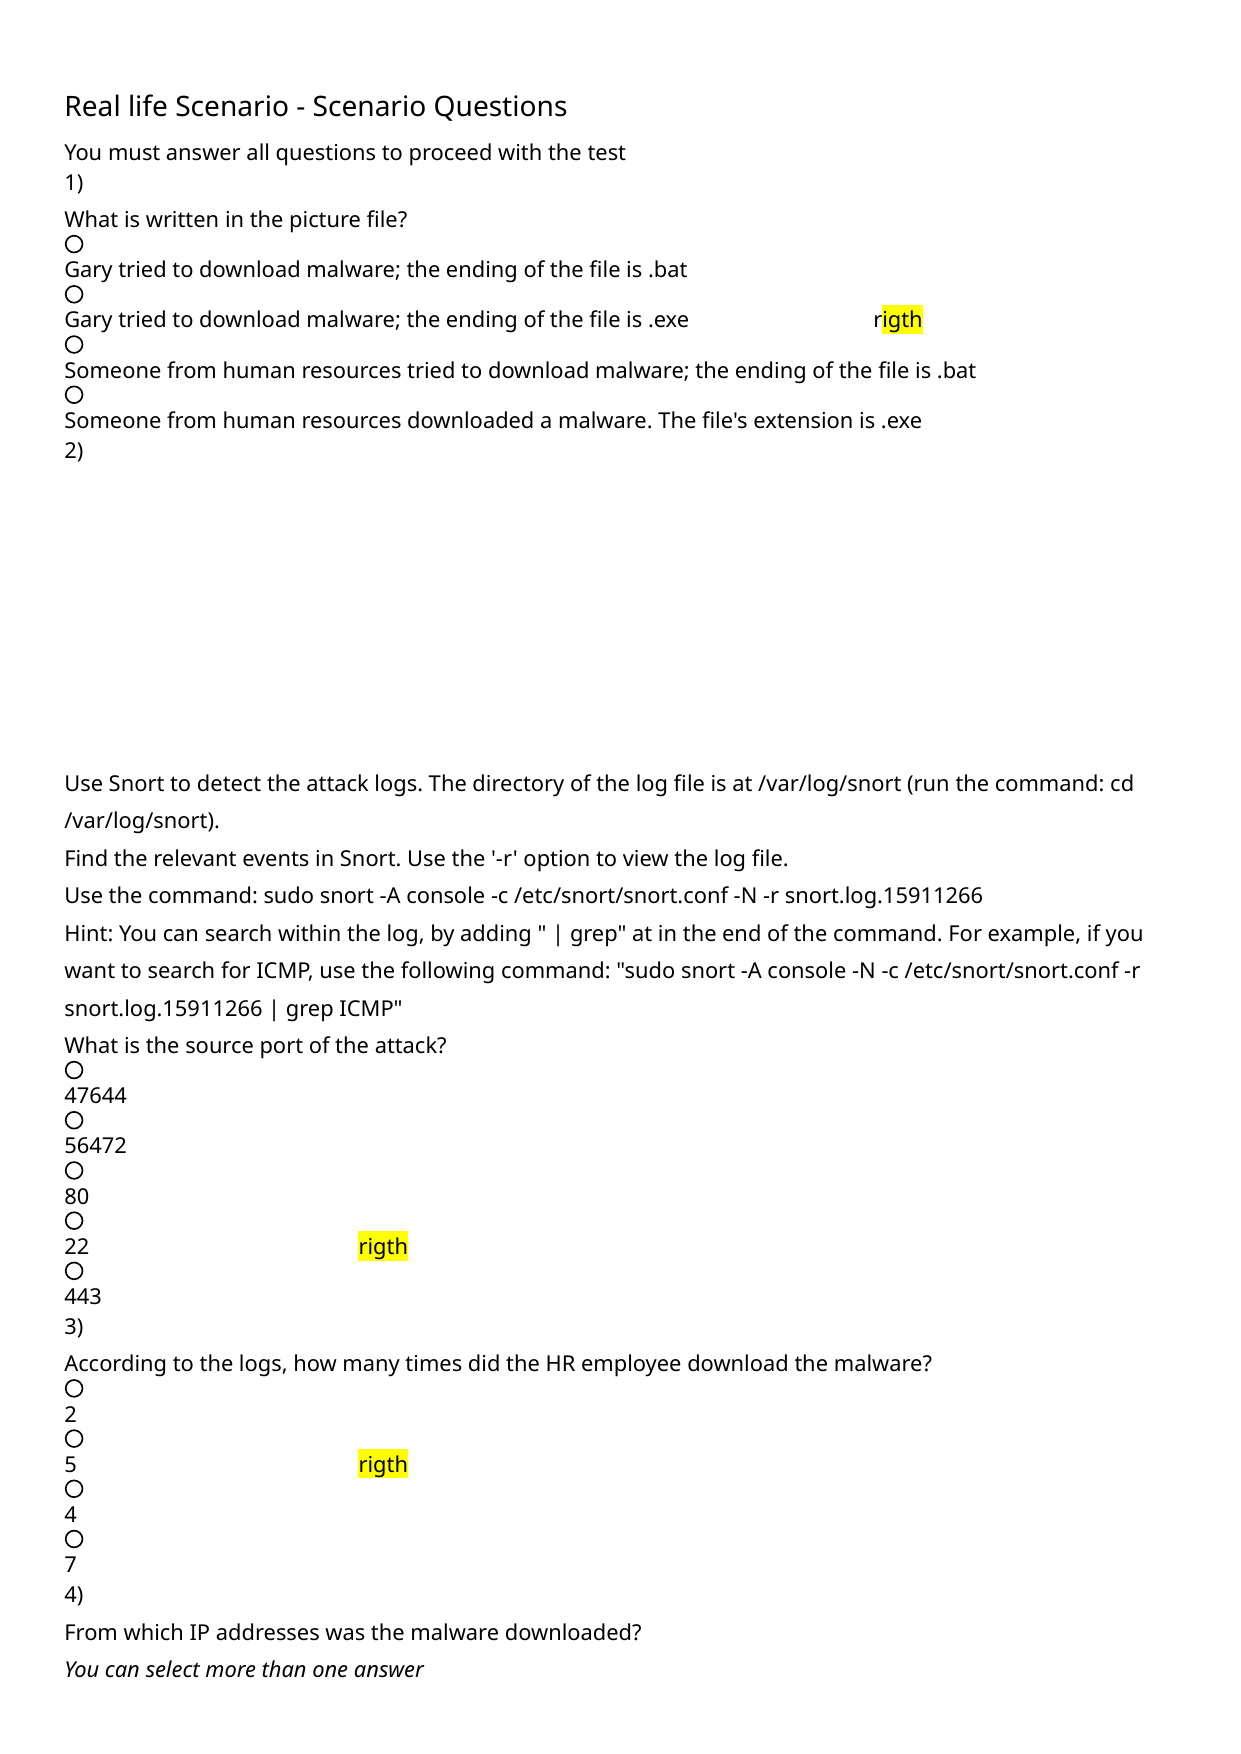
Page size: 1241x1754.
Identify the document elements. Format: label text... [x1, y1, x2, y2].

text 2) [64, 435, 1177, 464]
text 47644 [64, 1080, 1184, 1110]
text Use Snort to detect the attack logs. The directory of the log file is at /var/log/snort (run the command: cd /var/log/snort). [64, 760, 1184, 835]
text 5 rigth [64, 1449, 1184, 1478]
text 22 rigth [64, 1231, 1184, 1261]
text 4 [64, 1499, 1184, 1529]
text What is written in the picture file? [64, 196, 1184, 234]
subtitle Real life Scenario - Scenario Questions [64, 86, 1184, 124]
text 7 [64, 1549, 1184, 1579]
text 56472 [64, 1130, 1184, 1160]
text From which IP addresses was the malware downloaded? You can select more than one answer [64, 1609, 1184, 1684]
text 80 [64, 1181, 1184, 1210]
text You must answer all questions to proceed with the test [64, 137, 1184, 167]
text Someone from human resources downloaded a malware. The file's extension is .exe [64, 405, 1184, 435]
text What is the source port of the attack? [64, 1022, 1184, 1060]
text According to the logs, how many times did the HR employee download the malware? [64, 1341, 1184, 1378]
text 1) [64, 167, 1177, 196]
text Someone from human resources tried to download malware; the ending of the file is .bat [64, 355, 1184, 384]
text Hint: You can search within the log, by adding " | grep" at in the end of the command. For example, if you want to search for ICMP, use the following command: "sudo snort -A console -N -c /etc/snort/snort.conf -r snort.log.15911266 | grep ICMP" [64, 910, 1184, 1022]
text 4) [64, 1579, 1177, 1609]
text 2 [64, 1398, 1184, 1428]
text Gary tried to download malware; the ending of the file is .exe rigth [64, 304, 1184, 334]
text 443 [64, 1281, 1184, 1311]
text Find the relevant events in Snort. Use the '-r' option to view the log file. [64, 835, 1184, 872]
text Gary tried to download malware; the ending of the file is .bat [64, 254, 1184, 284]
text Use the command: sudo snort -A console -c /etc/snort/snort.conf -N -r snort.log.15911266 [64, 872, 1184, 910]
text 3) [64, 1311, 1177, 1341]
